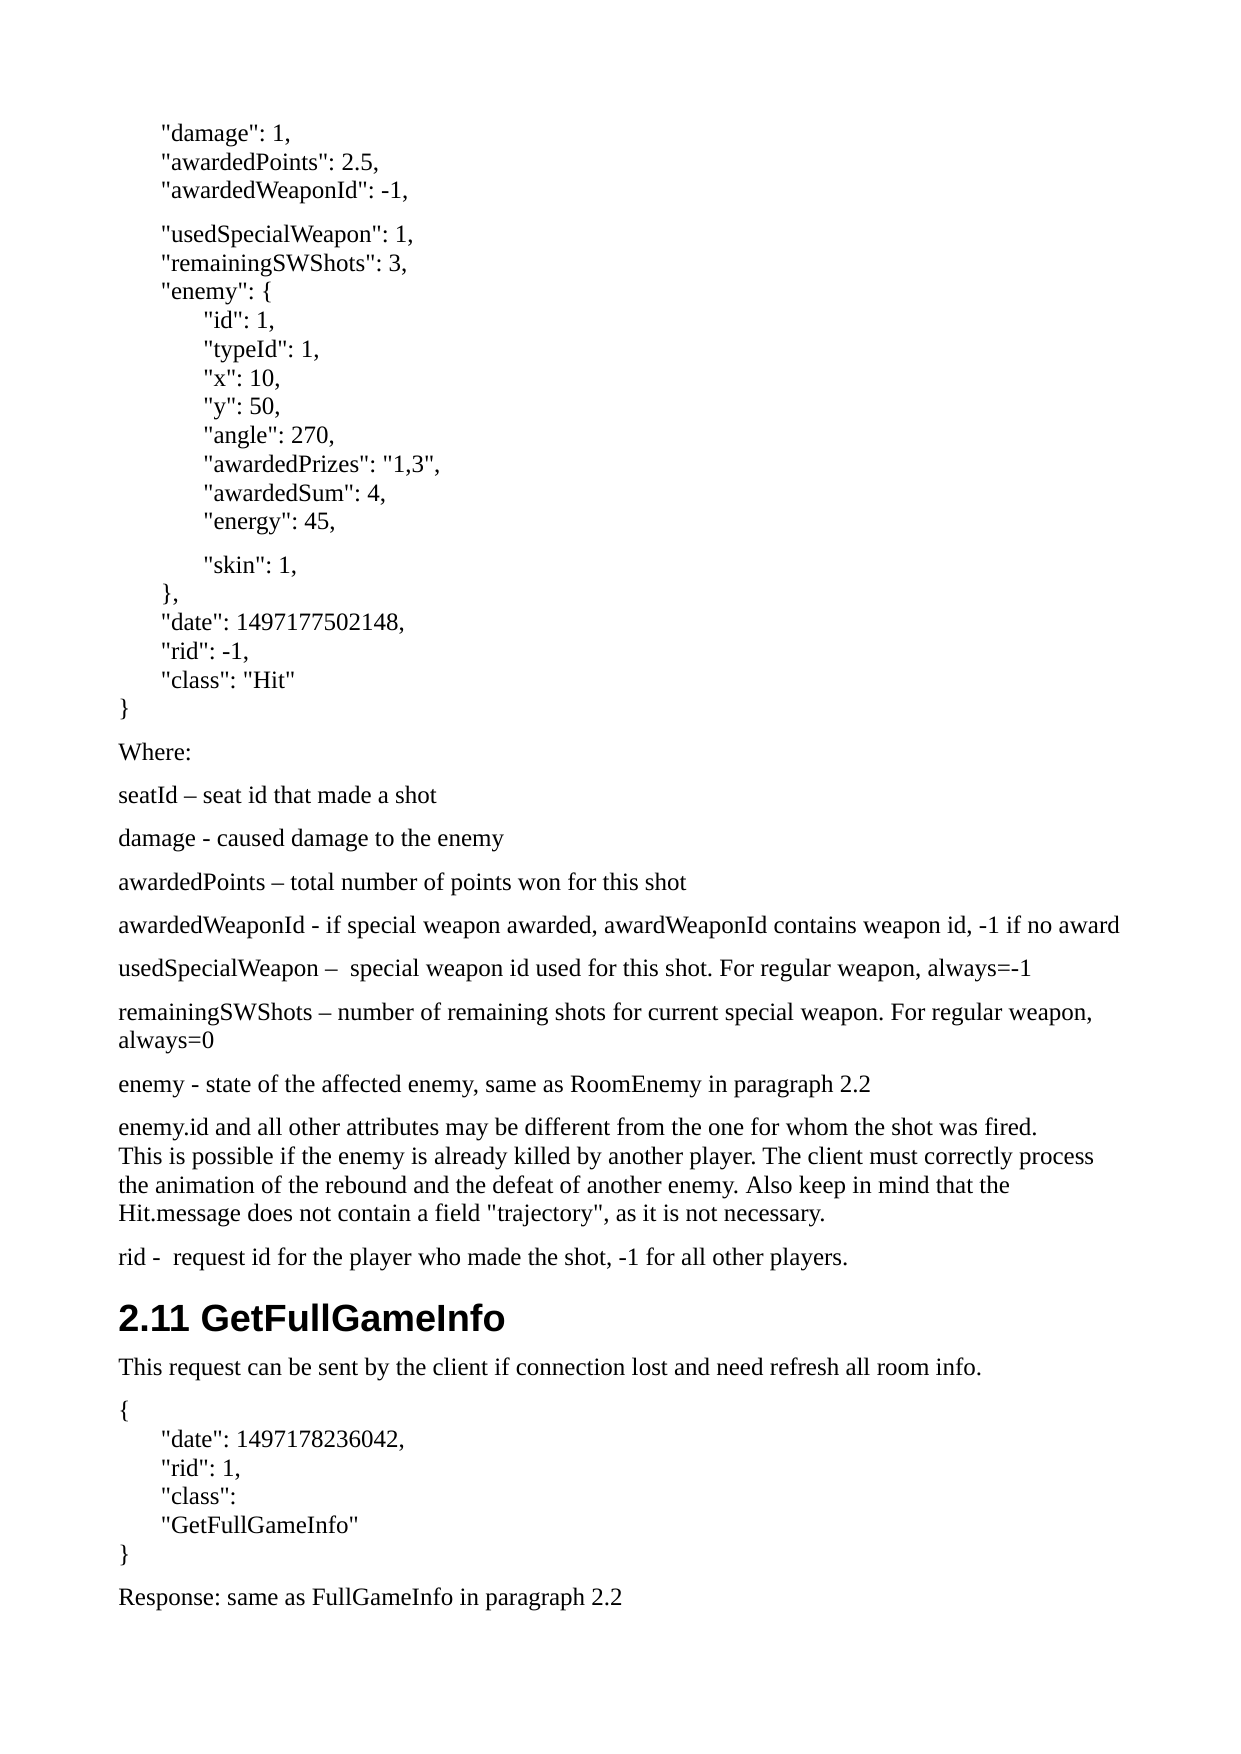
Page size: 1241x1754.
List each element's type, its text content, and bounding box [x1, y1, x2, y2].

text awardedWeaponId - if special weapon awarded, awardWeaponId contains weapon id, -1 if no award [118, 910, 1122, 939]
text This request can be sent by the client if connection lost and need refresh all room info. [118, 1352, 1122, 1381]
text { "date": 1497178236042, "rid": 1, "class": "GetFullGameInfo" } [118, 1395, 1122, 1568]
text awardedPoints – total number of points won for this shot [118, 867, 1122, 896]
text "usedSpecialWeapon": 1, [118, 219, 1122, 248]
text rid - request id for the player who made the shot, -1 for all other players. [118, 1242, 1122, 1271]
text Response: same as FullGameInfo in paragraph 2.2 [118, 1582, 1122, 1611]
subtitle 2.11 GetFullGameInfo [118, 1296, 1122, 1339]
text seatId – seat id that made a shot [118, 780, 1122, 809]
text Where: [118, 737, 1122, 766]
text enemy - state of the affected enemy, same as RoomEnemy in paragraph 2.2 [118, 1069, 1122, 1098]
text "damage": 1, "awardedPoints": 2.5, "awardedWeaponId": -1, [118, 118, 1122, 204]
text damage - caused damage to the enemy [118, 823, 1122, 852]
text "remainingSWShots": 3, "enemy": { "id": 1, "typeId": 1, "x": 10, "y": 50, "angle": 270, "awardedPrizes": "1,3", "awardedSum": 4, "energy": 45, [118, 248, 1122, 535]
text remainingSWShots – number of remaining shots for current special weapon. For regular weapon, always=0 [118, 997, 1122, 1054]
text usedSpecialWeapon – special weapon id used for this shot. For regular weapon, always=-1 [118, 953, 1122, 982]
text "skin": 1, }, "date": 1497177502148, "rid": -1, "class": "Hit" } [118, 550, 1122, 722]
text enemy.id and all other attributes may be different from the one for whom the shot was fired. This is possible if the enemy is already killed by another player. The client must correctly process the animation of the rebound and the defeat of another enemy. Also keep in mind that the Hit.message does not contain a field "trajectory", as it is not necessary. [118, 1112, 1122, 1227]
